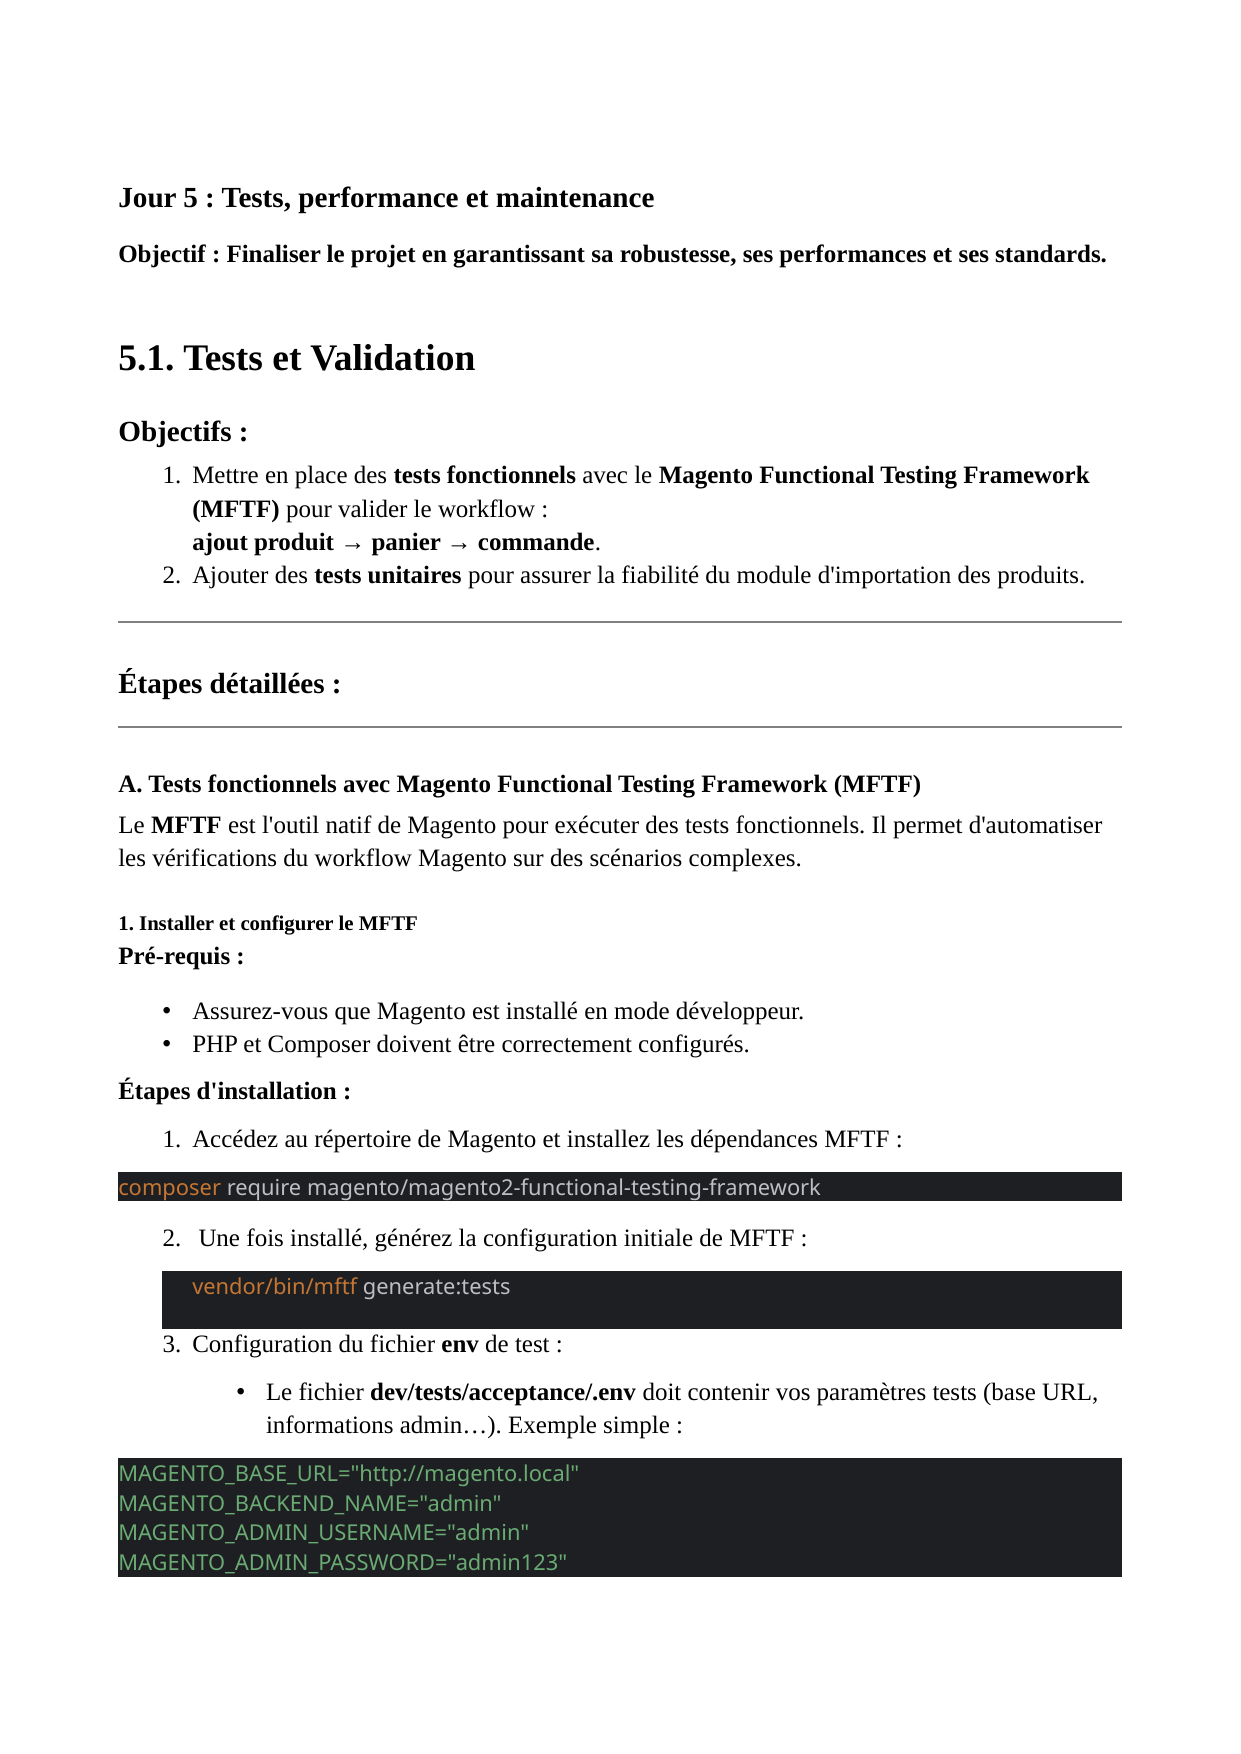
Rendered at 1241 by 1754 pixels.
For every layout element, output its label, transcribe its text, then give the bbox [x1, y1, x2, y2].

list Ajouter des tests unitaires pour assurer la fiabilité du module d'importation des produits. [162, 560, 1122, 588]
subtitle Objectifs : [118, 414, 1122, 448]
list Une fois installé, générez la configuration initiale de MFTF : [162, 1223, 1122, 1252]
list vendor/bin/mftf generate:tests [162, 1271, 1122, 1301]
text Le MFTF est l'outil natif de Magento pour exécuter des tests fonctionnels. Il permet d'automatiser les vérifications du workflow Magento sur des scénarios complexes. [118, 810, 1122, 872]
subtitle 5.1. Tests et Validation [118, 335, 1122, 378]
list Configuration du fichier env de test : [162, 1329, 1122, 1358]
text composer require magento/magento2-functional-testing-framework [118, 1172, 1122, 1201]
text Pré-requis : [118, 941, 1122, 970]
list PHP et Composer doivent être correctement configurés. [162, 1029, 1122, 1058]
list Assurez-vous que Magento est installé en mode développeur. [162, 996, 1122, 1024]
list Le fichier dev/tests/acceptance/.env doit contenir vos paramètres tests (base URL, informations admin…). Exemple simple : [236, 1377, 1122, 1439]
subtitle Jour 5 : Tests, performance et maintenance [118, 180, 1122, 214]
subtitle Étapes détaillées : [118, 666, 1122, 700]
subtitle 1. Installer et configurer le MFTF [118, 911, 1122, 935]
list Accédez au répertoire de Magento et installez les dépendances MFTF : [162, 1124, 1122, 1153]
text MAGENTO_BASE_URL="http://magento.local" MAGENTO_BACKEND_NAME="admin" MAGENTO_ADMIN_USERNAME="admin" MAGENTO_ADMIN_PASSWORD="admin123" [118, 1458, 1122, 1577]
subtitle Objectif : Finaliser le projet en garantissant sa robustesse, ses performances et ses standards. [118, 239, 1122, 268]
subtitle A. Tests fonctionnels avec Magento Functional Testing Framework (MFTF) [118, 769, 1122, 798]
text Étapes d'installation : [118, 1076, 1122, 1105]
list Mettre en place des tests fonctionnels avec le Magento Functional Testing Framework (MFTF) pour valider le workflow : ajout produit → panier → commande. [162, 461, 1122, 555]
